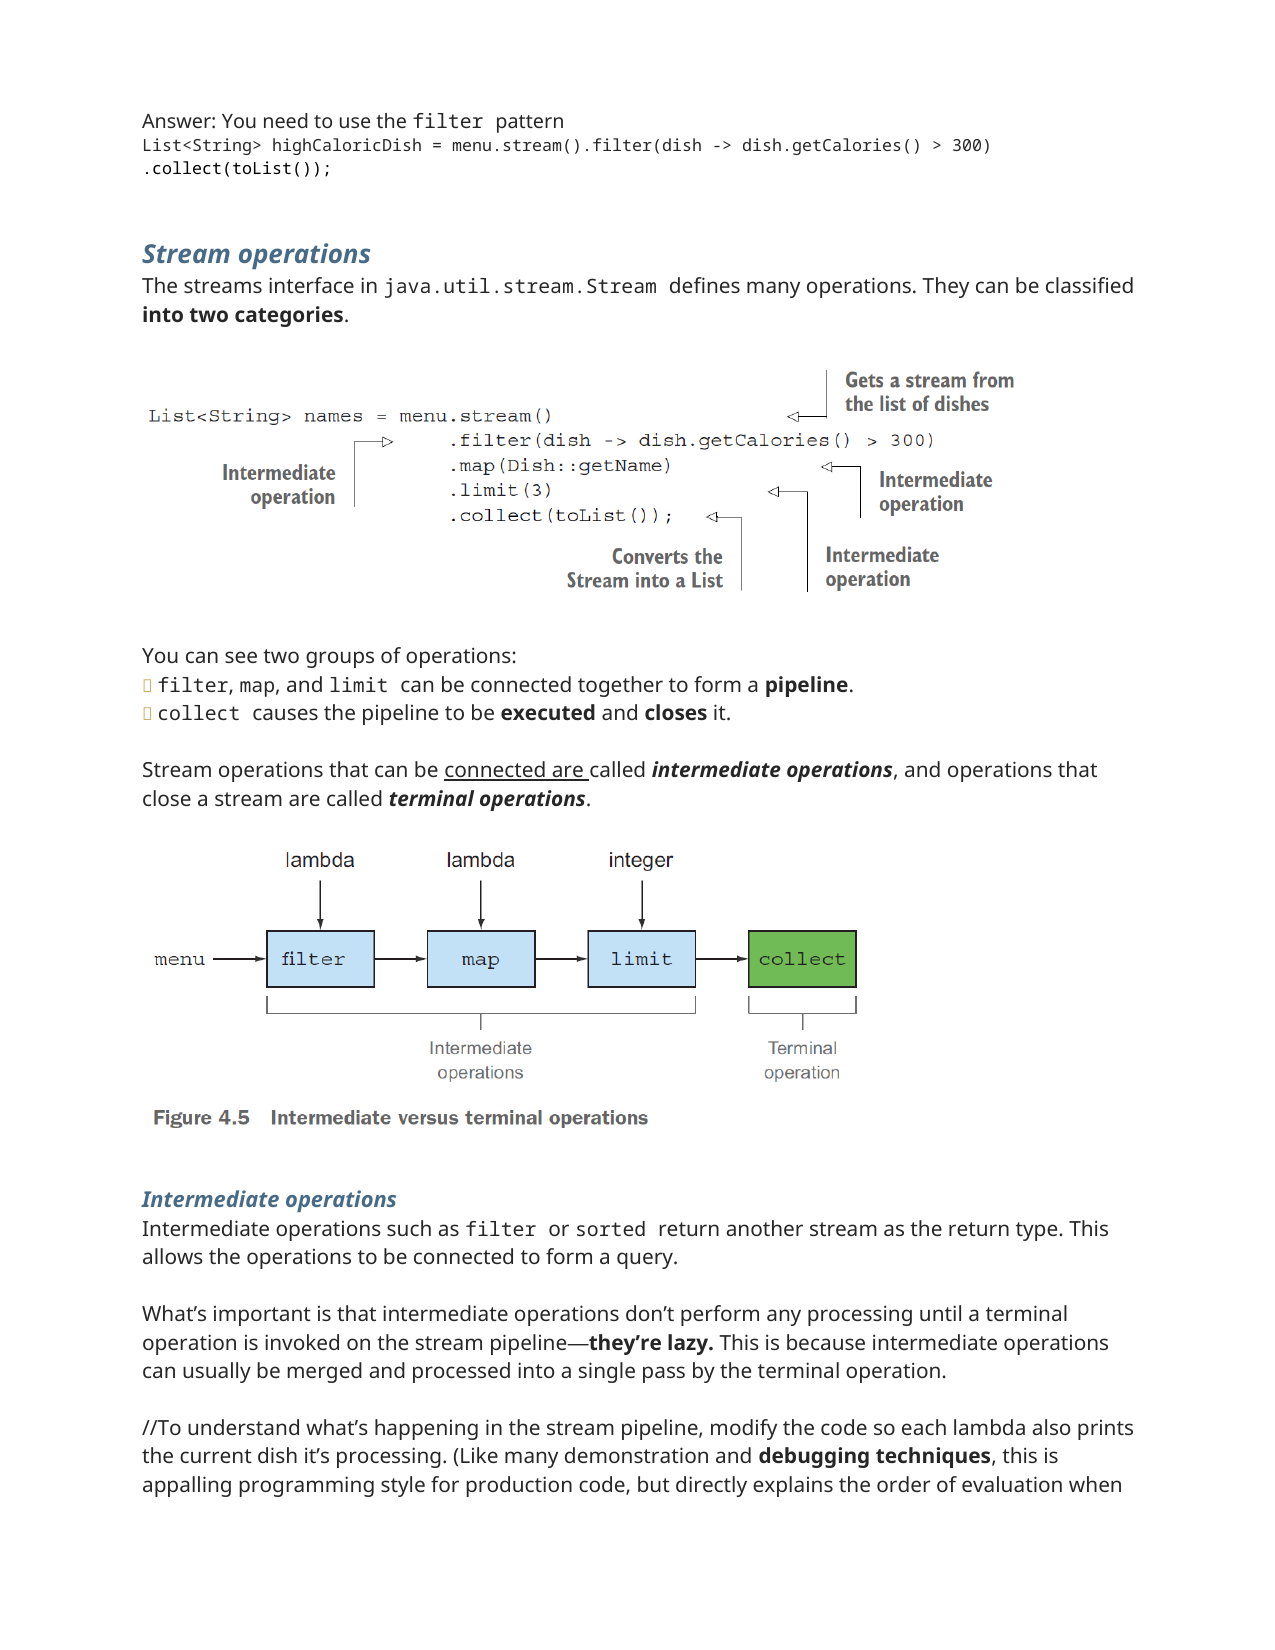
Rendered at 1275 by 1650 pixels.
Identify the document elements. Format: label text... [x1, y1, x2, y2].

text Stream operations that can be connected are called intermediate operations, and operations that close a stream are called terminal operations. [142, 755, 1149, 812]
text Answer: You need to use the filter pattern [142, 107, 1149, 134]
text  filter, map, and limit can be connected together to form a pipeline. [142, 670, 1149, 698]
text Intermediate operations [142, 1184, 1149, 1214]
text //To understand what’s happening in the stream pipeline, modify the code so each lambda also prints the current dish it’s processing. (Like many demonstration and debugging techniques, this is appalling programming style for production code, but directly explains the order of evaluation when [142, 1413, 1149, 1498]
text List<String> highCaloricDish = menu.stream().filter(dish -> dish.getCalories() > 300) [142, 134, 1149, 157]
text .collect(toList()); [142, 157, 1149, 179]
text The streams interface in java.util.stream.Stream defines many operations. They can be classified into two categories. [142, 272, 1149, 328]
text What’s important is that intermediate operations don’t perform any processing until a terminal operation is invoked on the stream pipeline—they’re lazy. This is because intermediate operations can usually be merged and processed into a single pass by the terminal operation. [142, 1299, 1149, 1385]
text Stream operations [142, 236, 1149, 272]
text  collect causes the pipeline to be executed and closes it. [142, 698, 1149, 727]
text Intermediate operations such as filter or sorted return another stream as the return type. This allows the operations to be connected to form a query. [142, 1214, 1149, 1271]
text You can see two groups of operations: [142, 642, 1149, 670]
